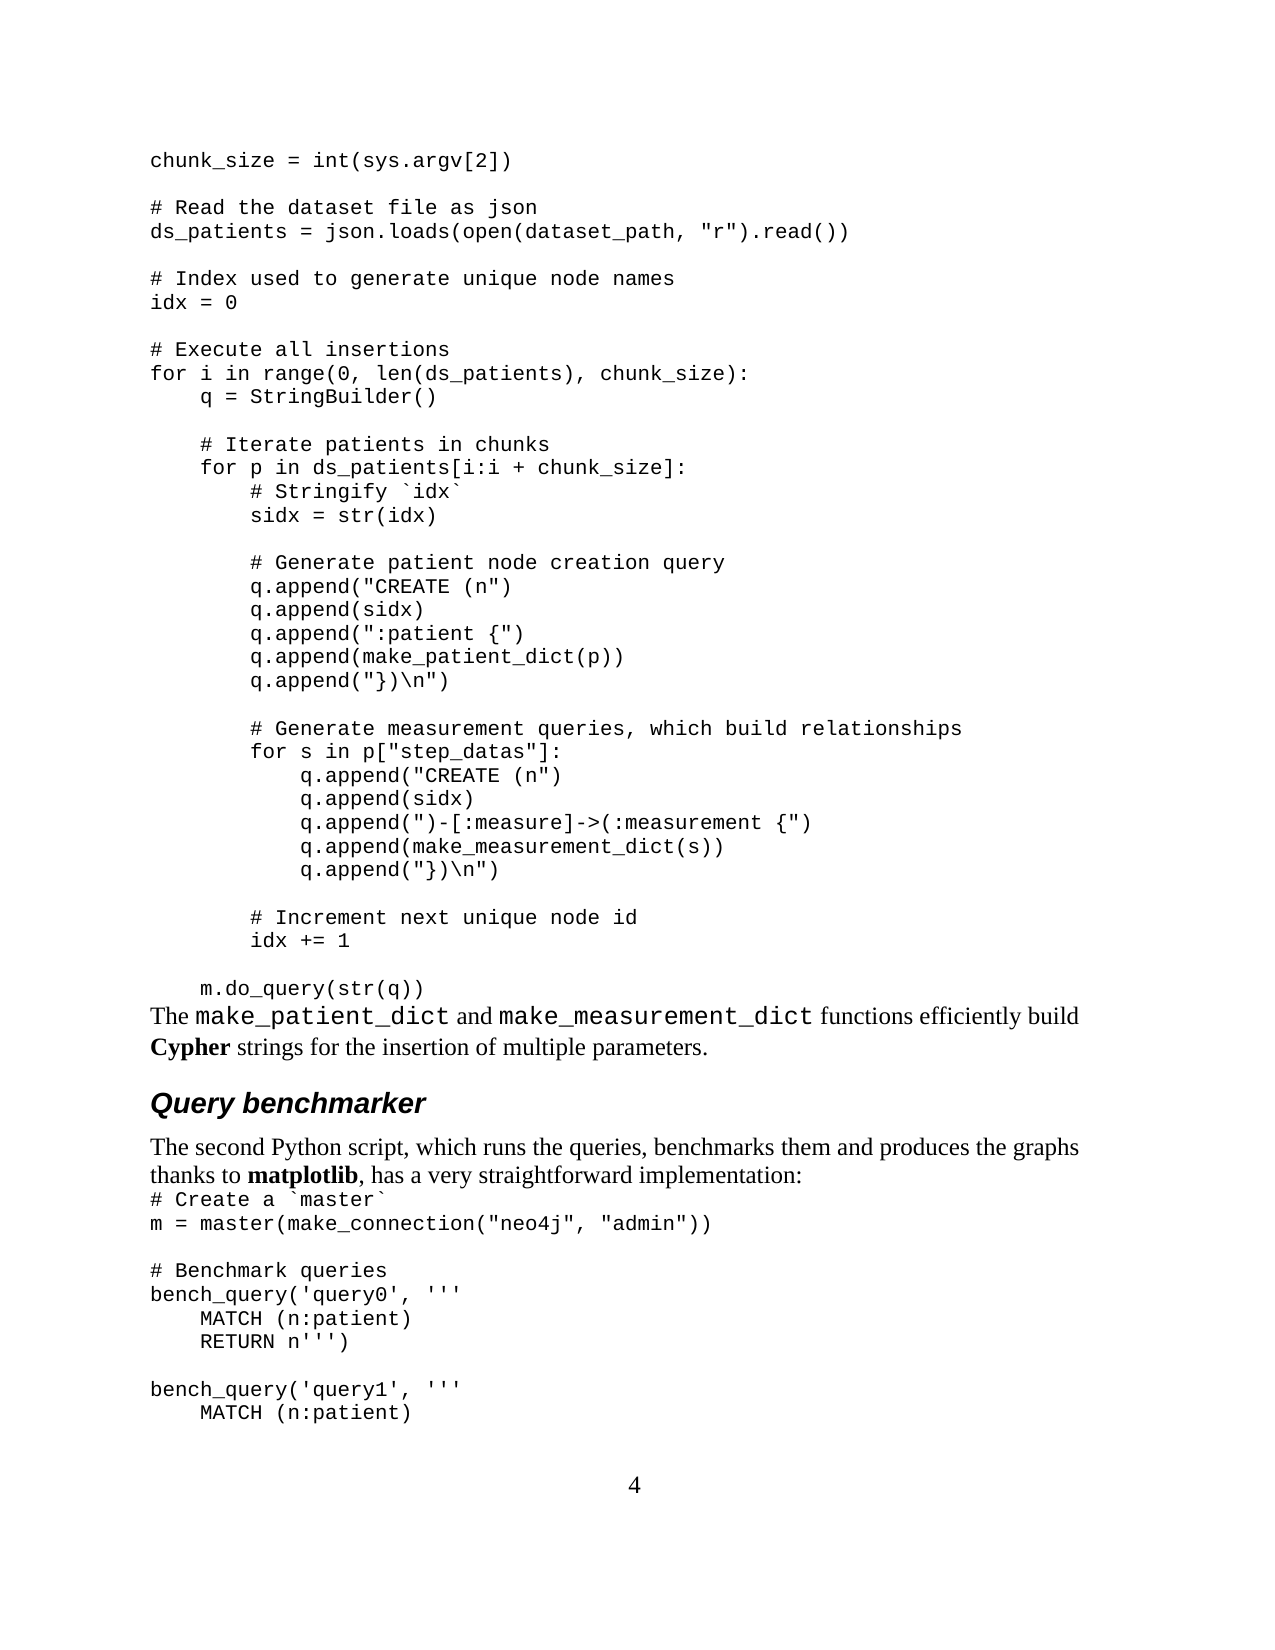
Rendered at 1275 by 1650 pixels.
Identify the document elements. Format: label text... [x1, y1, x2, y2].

text q.append(sidx) [150, 599, 1125, 623]
text sidx = str(idx) [150, 505, 1125, 528]
text ds_patients = json.loads(open(dataset_path, "r").read()) [150, 221, 1125, 244]
text RETURN n''') [150, 1331, 1125, 1355]
text chunk_size = int(sys.argv[2]) [150, 150, 1125, 174]
text for s in p["step_datas"]: [150, 741, 1125, 765]
text The make_patient_dict and make_measurement_dict functions efficiently build Cypher strings for the insertion of multiple parameters. [150, 1001, 1125, 1061]
text q.append("})\n") [150, 670, 1125, 694]
text # Read the dataset file as json [150, 197, 1125, 221]
text q = StringBuilder() [150, 386, 1125, 410]
text idx = 0 [150, 292, 1125, 316]
text # Generate measurement queries, which build relationships [150, 717, 1125, 741]
text MATCH (n:patient) [150, 1402, 1125, 1426]
text # Index used to generate unique node names [150, 268, 1125, 292]
text for p in ds_patients[i:i + chunk_size]: [150, 457, 1125, 481]
text q.append(make_measurement_dict(s)) [150, 836, 1125, 859]
text q.append("CREATE (n") [150, 765, 1125, 788]
text q.append("})\n") [150, 859, 1125, 883]
text q.append("CREATE (n") [150, 576, 1125, 599]
subtitle Query benchmarker [150, 1086, 1125, 1119]
text # Create a `master` [150, 1189, 1125, 1213]
text The second Python script, which runs the queries, benchmarks them and produces the graphs thanks to matplotlib, has a very straightforward implementation: [150, 1132, 1125, 1189]
text q.append(")-[:measure]->(:measurement {") [150, 812, 1125, 836]
text # Benchmark queries [150, 1260, 1125, 1284]
text m.do_query(str(q)) [150, 978, 1125, 1001]
text q.append(sidx) [150, 788, 1125, 812]
text for i in range(0, len(ds_patients), chunk_size): [150, 363, 1125, 386]
text # Iterate patients in chunks [150, 434, 1125, 457]
text MATCH (n:patient) [150, 1308, 1125, 1331]
text q.append(":patient {") [150, 623, 1125, 647]
text idx += 1 [150, 930, 1125, 954]
text # Execute all insertions [150, 339, 1125, 363]
text bench_query('query0', ''' [150, 1284, 1125, 1308]
text # Generate patient node creation query [150, 552, 1125, 576]
text # Stringify `idx` [150, 481, 1125, 505]
text m = master(make_connection("neo4j", "admin")) [150, 1213, 1125, 1237]
text # Increment next unique node id [150, 907, 1125, 930]
text q.append(make_patient_dict(p)) [150, 647, 1125, 670]
text bench_query('query1', ''' [150, 1378, 1125, 1402]
